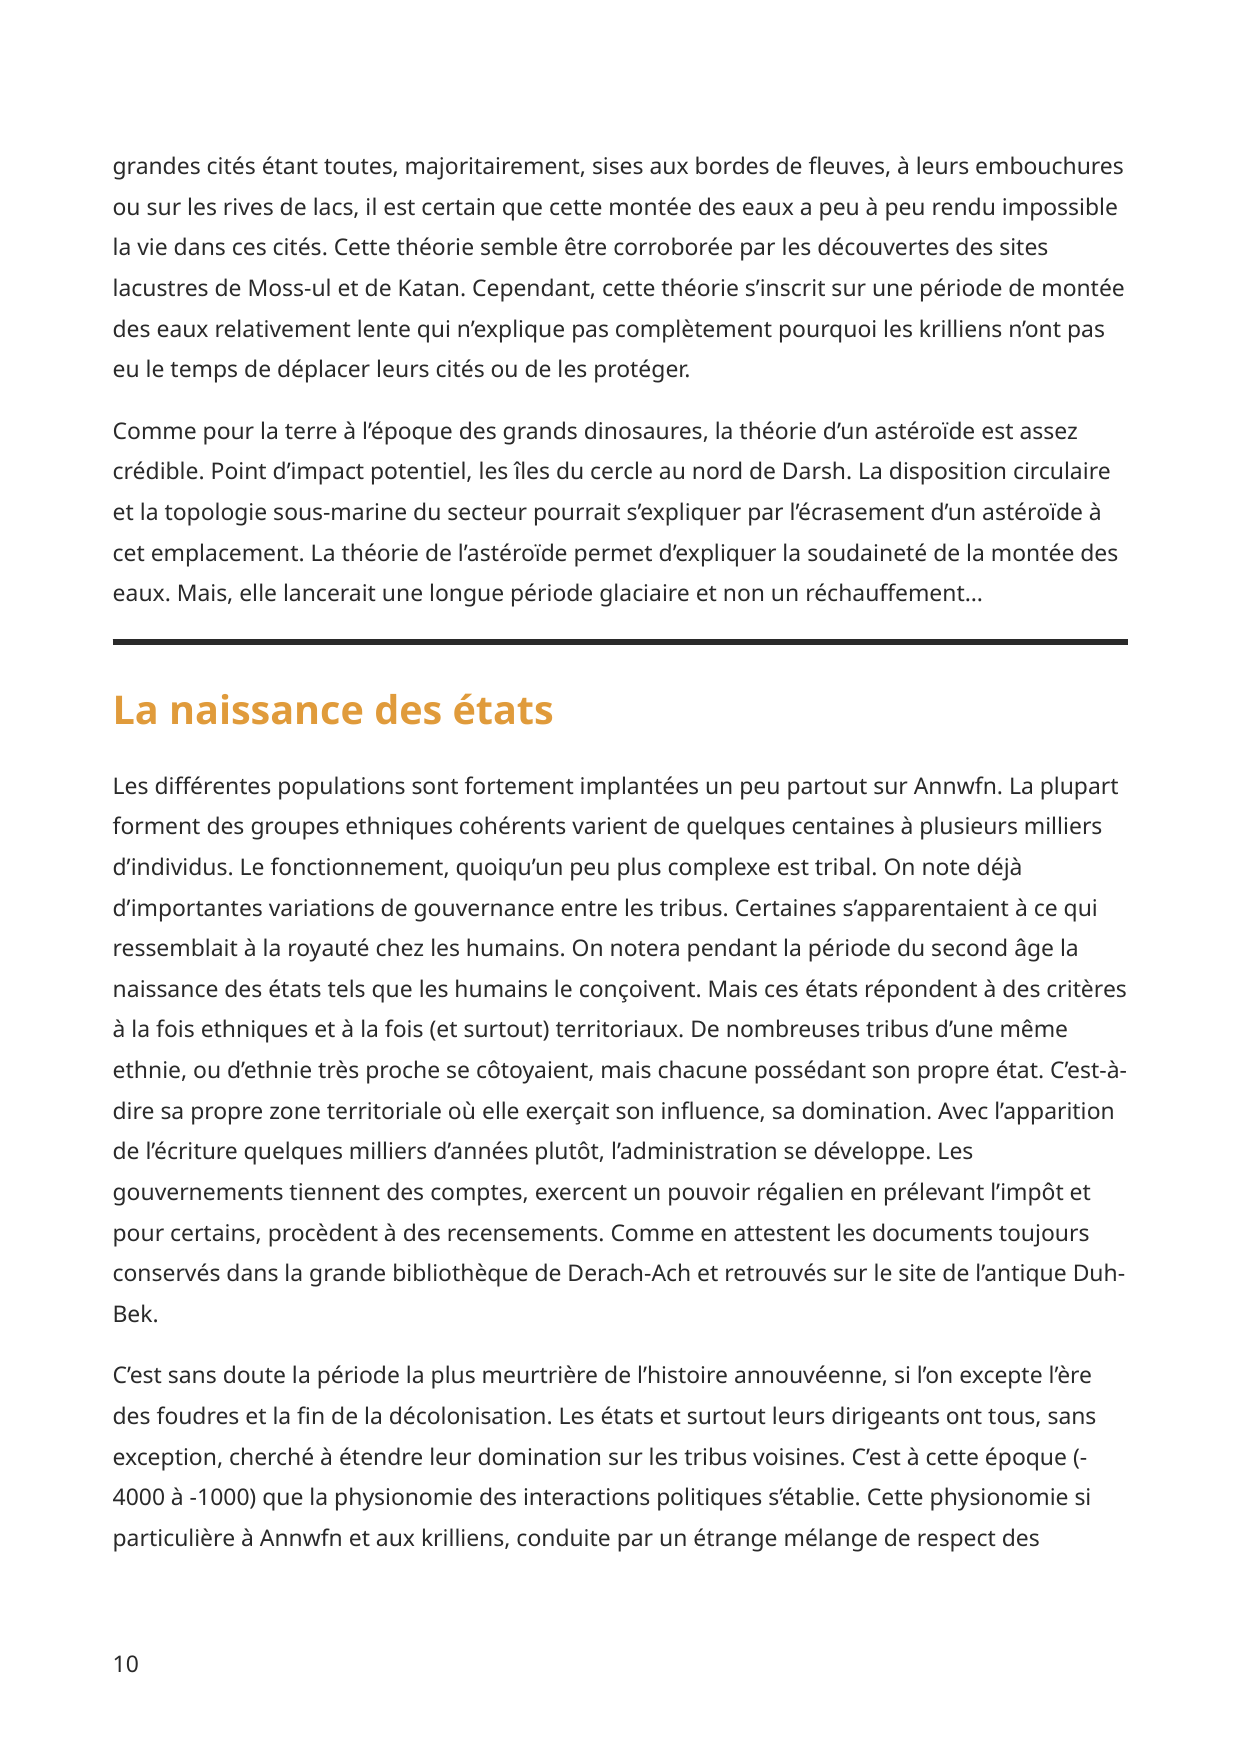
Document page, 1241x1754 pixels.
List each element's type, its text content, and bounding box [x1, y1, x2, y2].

text Les différentes populations sont fortement implantées un peu partout sur Annwfn. La plupart forment des groupes ethniques cohérents varient de quelques centaines à plusieurs milliers d’individus. Le fonctionnement, quoiqu’un peu plus complexe est tribal. On note déjà d’importantes variations de gouvernance entre les tribus. Certaines s’apparentaient à ce qui ressemblait à la royauté chez les humains. On notera pendant la période du second âge la naissance des états tels que les humains le conçoivent. Mais ces états répondent à des critères à la fois ethniques et à la fois (et surtout) territoriaux. De nombreuses tribus d’une même ethnie, ou d’ethnie très proche se côtoyaient, mais chacune possédant son propre état. C’est-à-dire sa propre zone territoriale où elle exerçait son influence, sa domination. Avec l’apparition de l’écriture quelques milliers d’années plutôt, l’administration se développe. Les gouvernements tiennent des comptes, exercent un pouvoir régalien en prélevant l’impôt et pour certains, procèdent à des recensements. Comme en attestent les documents toujours conservés dans la grande bibliothèque de Derach-Ach et retrouvés sur le site de l’antique Duh-Bek. [112, 769, 1128, 1329]
text C’est sans doute la période la plus meurtrière de l’histoire annouvéenne, si l’on excepte l’ère des foudres et la fin de la décolonisation. Les états et surtout leurs dirigeants ont tous, sans exception, cherché à étendre leur domination sur les tribus voisines. C’est à cette époque (-4000 à -1000) que la physionomie des interactions politiques s’établie. Cette physionomie si particulière à Annwfn et aux krilliens, conduite par un étrange mélange de respect des [112, 1359, 1128, 1553]
subtitle La naissance des états [112, 640, 1128, 736]
text Comme pour la terre à l’époque des grands dinosaures, la théorie d’un astéroïde est assez crédible. Point d’impact potentiel, les îles du cercle au nord de Darsh. La disposition circulaire et la topologie sous-marine du secteur pourrait s’expliquer par l’écrasement d’un astéroïde à cet emplacement. La théorie de l’astéroïde permet d’expliquer la soudaineté de la montée des eaux. Mais, elle lancerait une longue période glaciaire et non un réchauffement… [112, 414, 1128, 608]
text grandes cités étant toutes, majoritairement, sises aux bordes de fleuves, à leurs embouchures ou sur les rives de lacs, il est certain que cette montée des eaux a peu à peu rendu impossible la vie dans ces cités. Cette théorie semble être corroborée par les découvertes des sites lacustres de Moss-ul et de Katan. Cependant, cette théorie s’inscrit sur une période de montée des eaux relativement lente qui n’explique pas complètement pourquoi les krilliens n’ont pas eu le temps de déplacer leurs cités ou de les protéger. [112, 150, 1128, 384]
